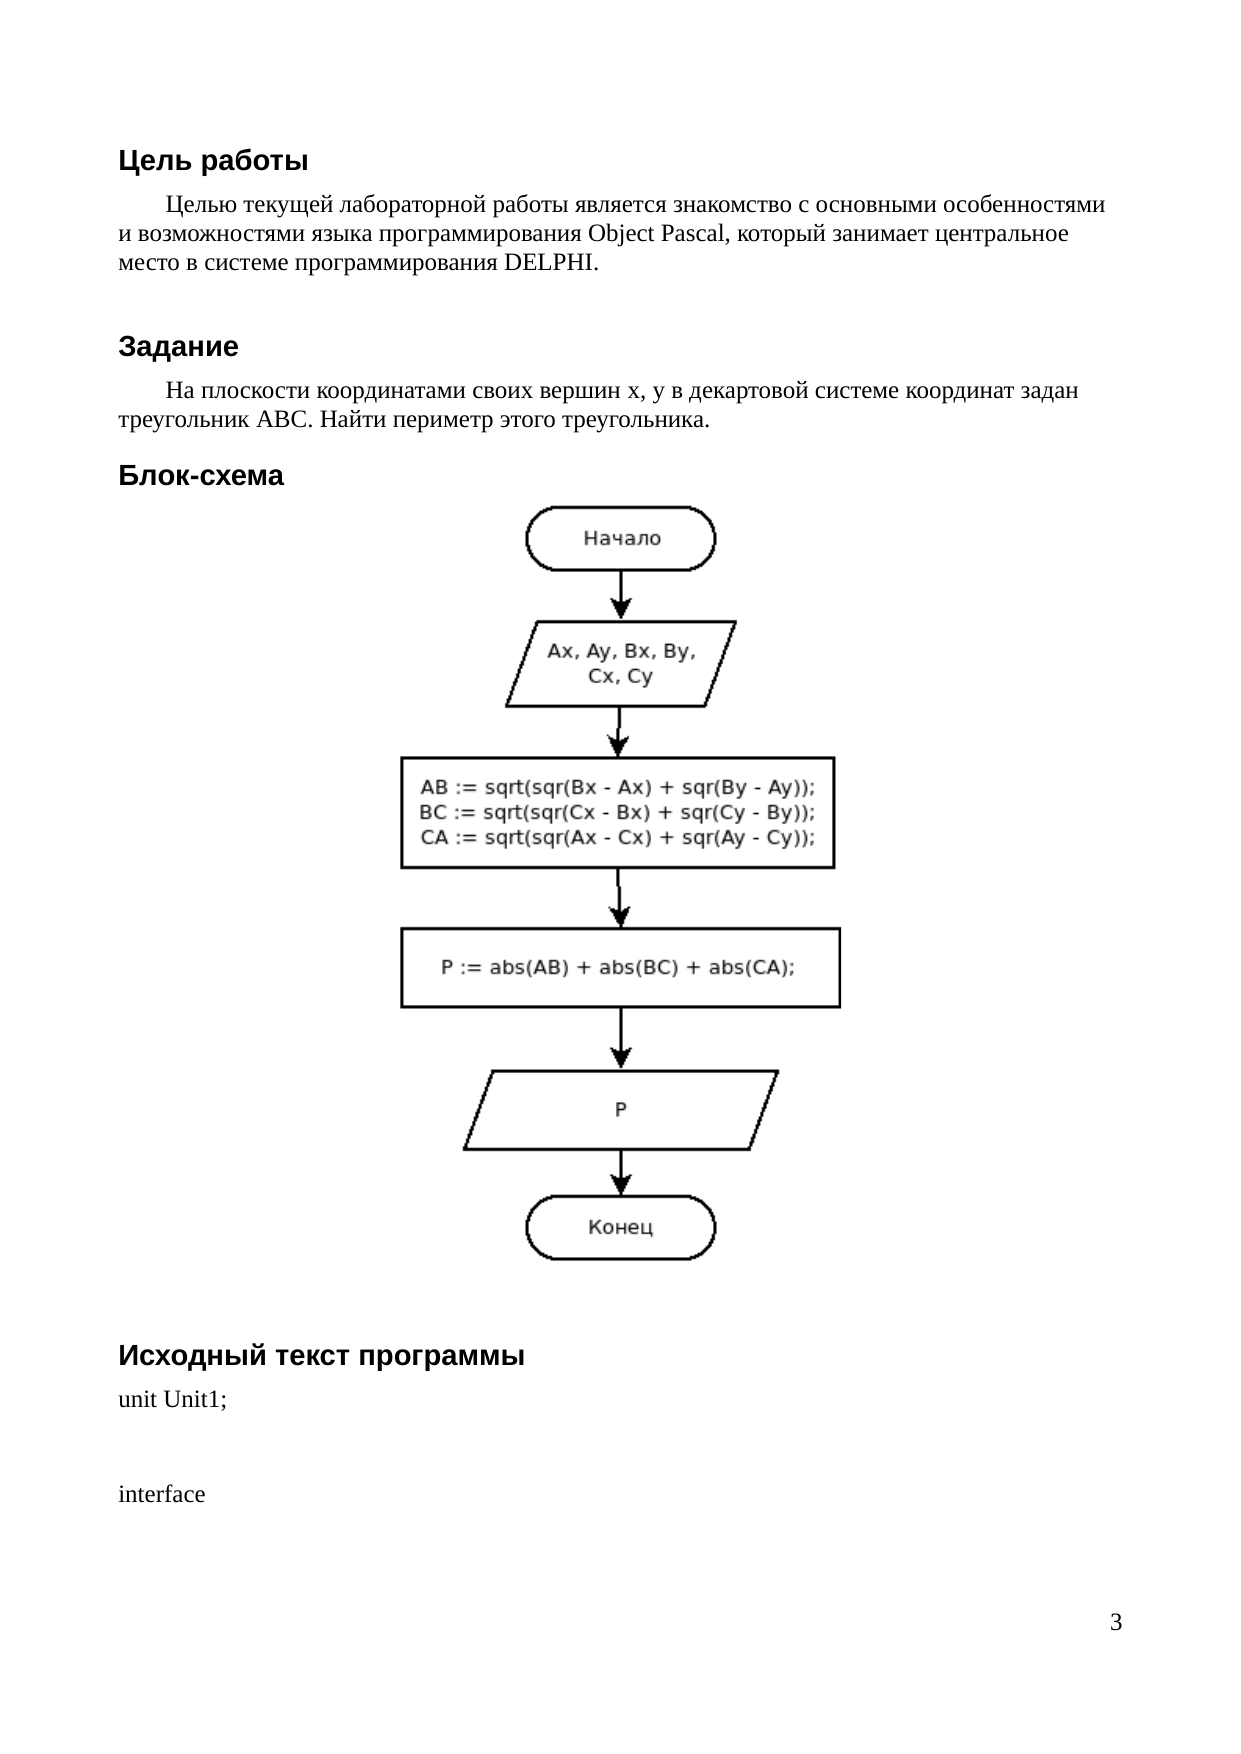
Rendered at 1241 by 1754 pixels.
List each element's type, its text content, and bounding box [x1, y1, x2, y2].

subtitle Блок-схема [118, 458, 1122, 491]
text interface [118, 1479, 1122, 1508]
picture [399, 503, 842, 1264]
subtitle Исходный текст программы [118, 1338, 1122, 1371]
text unit Unit1; [118, 1384, 1122, 1413]
text Целью текущей лабораторной работы является знакомство с основными особенностями и возможностями языка программирования Object Pascal, который занимает центральное место в системе программирования DELPHI. [118, 189, 1122, 275]
subtitle Задание [118, 329, 1122, 363]
subtitle Цель работы [118, 143, 1122, 177]
text На плоскости координатами своих вершин x, y в декартовой системе координат задан треугольник ABC. Найти периметр этого треугольника. [118, 375, 1122, 433]
